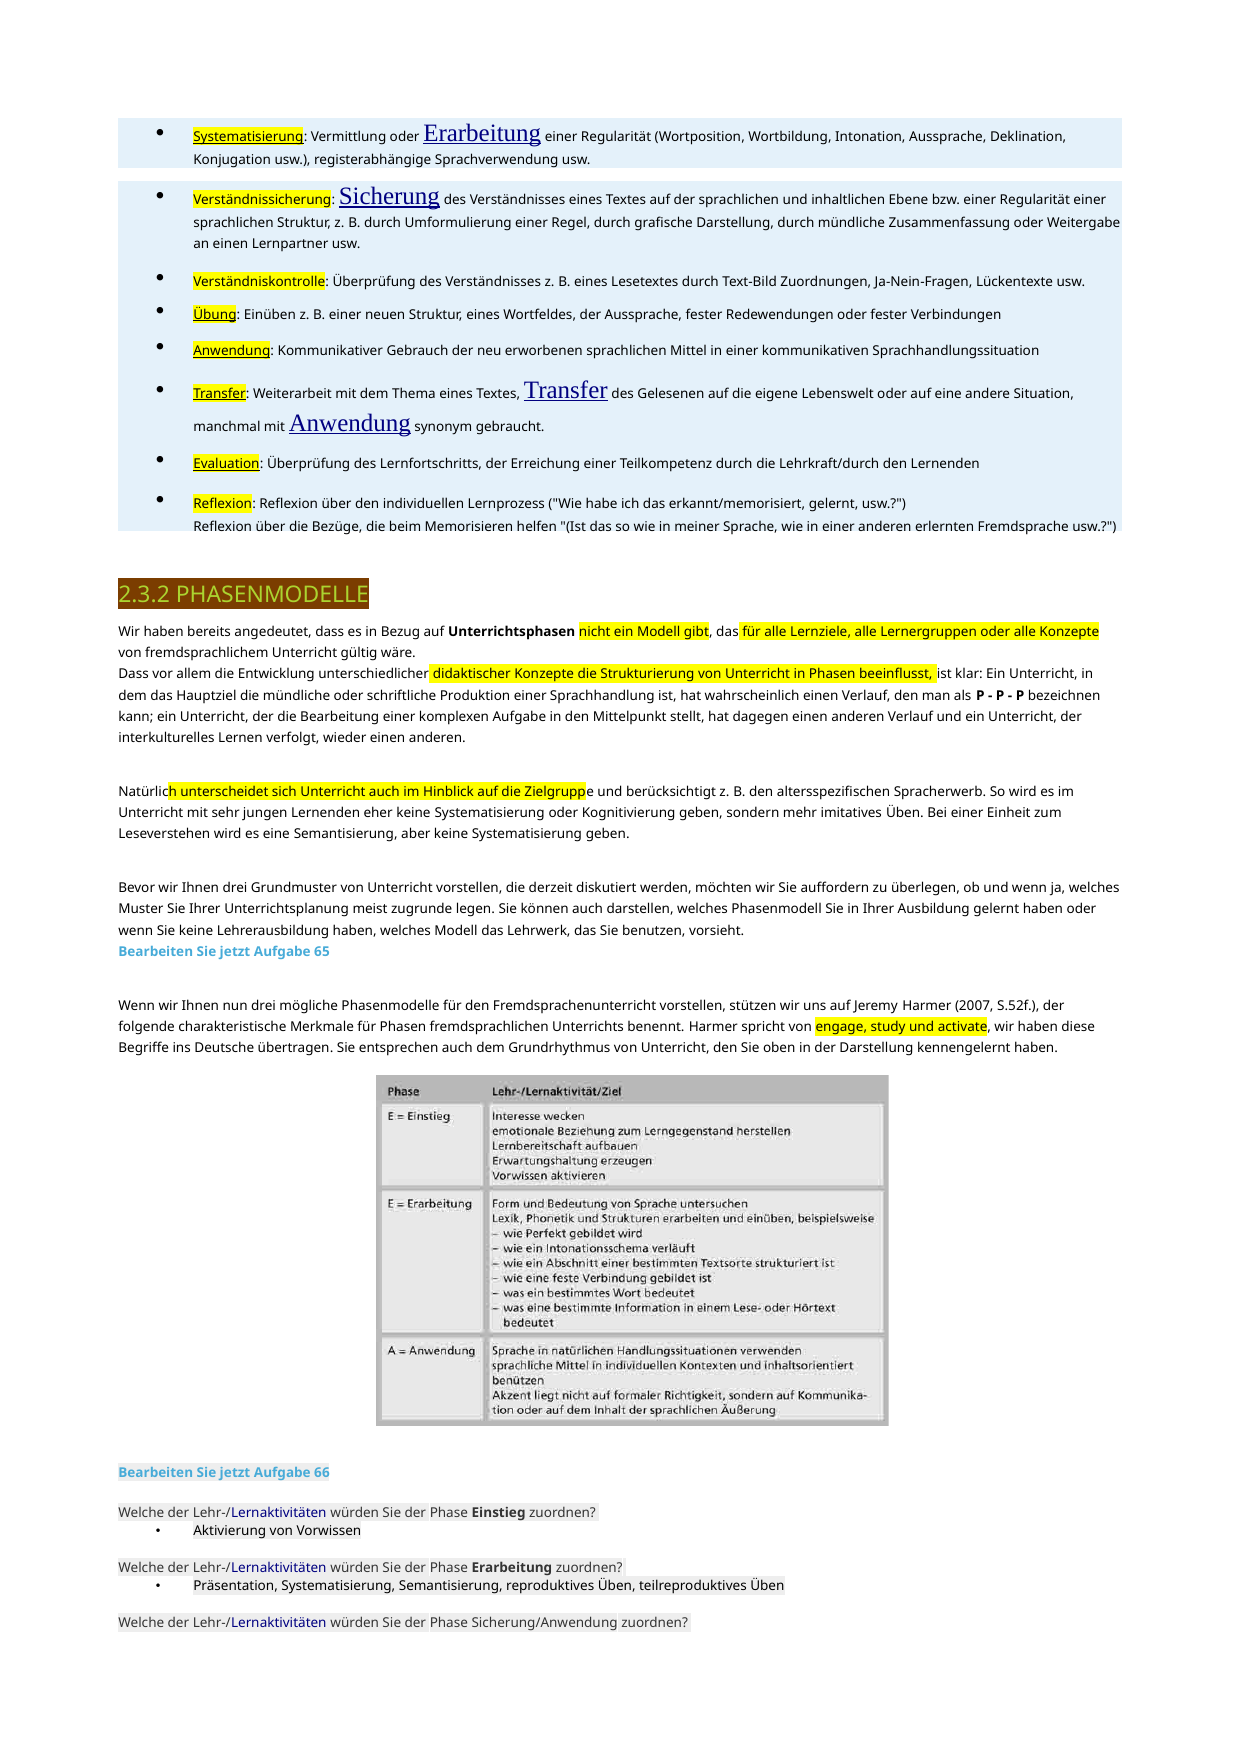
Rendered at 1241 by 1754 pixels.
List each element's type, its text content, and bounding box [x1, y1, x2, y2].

list Präsentation, Systematisierung, Semantisierung, reproduktives Üben, teilreproduktives Üben [156, 1576, 1122, 1595]
list Evaluation: Überprüfung des Lernfortschritts, der Erreichung einer Teilkompetenz durch die Lehrkraft/durch den Lernenden [156, 451, 1122, 474]
picture [376, 1075, 889, 1426]
list Verständniskontrolle: Überprüfung des Verständnisses z. B. eines Lesetextes durch Text-Bild Zuordnungen, Ja-Nein-Fragen, Lückentexte usw. [156, 265, 1122, 288]
text Natürlich unterscheidet sich Unterricht auch im Hinblick auf die Zielgruppe und berücksichtigt z. B. den altersspezifischen Spracherwerb. So wird es im Unterricht mit sehr jungen Lernenden eher keine Systematisierung oder Kognitivierung geben, sondern mehr imitatives Üben. Bei einer Einheit zum Leseverstehen wird es eine Semantisierung, aber keine Systematisierung geben. [118, 782, 1122, 843]
list Verständnissicherung: Sicherung des Verständnisses eines Textes auf der sprachlichen und inhaltlichen Ebene bzw. einer Regularität einer sprachlichen Struktur, z. B. durch Umformulierung einer Regel, durch grafische Darstellung, durch mündliche Zusammenfassung oder Weitergabe an einen Lernpartner usw. [156, 181, 1122, 252]
list Anwendung: Kommunikativer Gebrauch der neu erworbenen sprachlichen Mittel in einer kommunikativen Sprachhandlungssituation [156, 338, 1122, 361]
subtitle 2.3.2 PHASENMODELLE [118, 578, 1122, 609]
list Aktivierung von Vorwissen [156, 1521, 1122, 1539]
list Systematisierung: Vermittlung oder Erarbeitung einer Regularität (Wortposition, Wortbildung, Intonation, Aussprache, Deklination, Konjugation usw.), registerabhängige Sprachverwendung usw. [156, 118, 1122, 168]
text Bearbeiten Sie jetzt Aufgabe 66 [118, 1463, 1122, 1481]
text Bearbeiten Sie jetzt Aufgabe 65 [118, 942, 1122, 960]
text Welche der Lehr-/Lernaktivitäten würden Sie der Phase Einstieg zuordnen? [118, 1502, 1122, 1521]
list Reflexion: Reflexion über den individuellen Lernprozess ("Wie habe ich das erkannt/memorisiert, gelernt, usw.?") Reflexion über die Bezüge, die beim Memorisieren helfen "(Ist das so wie in meiner Sprache, wie in einer anderen erlernten Fremdsprache usw.?") [156, 488, 1122, 531]
text Dass vor allem die Entwicklung unterschiedlicher didaktischer Konzepte die Strukturierung von Unterricht in Phasen beeinflusst, ist klar: Ein Unterricht, in dem das Hauptziel die mündliche oder schriftliche Produktion einer Sprachhandlung ist, hat wahrscheinlich einen Verlauf, den man als P - P - P bezeichnen kann; ein Unterricht, der die Bearbeitung einer komplexen Aufgabe in den Mittelpunkt stellt, hat dagegen einen anderen Verlauf und ein Unterricht, der interkulturelles Lernen verfolgt, wieder einen anderen. [118, 664, 1122, 746]
text Welche der Lehr-/Lernaktivitäten würden Sie der Phase Sicherung/Anwendung zuordnen? [118, 1613, 1122, 1632]
text Wir haben bereits angedeutet, dass es in Bezug auf Unterrichtsphasen nicht ein Modell gibt, das für alle Lernziele, alle Lernergruppen oder alle Konzepte von fremdsprachlichem Unterricht gültig wäre. [118, 622, 1122, 662]
text Bevor wir Ihnen drei Grundmuster von Unterricht vorstellen, die derzeit diskutiert werden, möchten wir Sie auffordern zu überlegen, ob und wenn ja, welches Muster Sie Ihrer Unterrichtsplanung meist zugrunde legen. Sie können auch darstellen, welches Phasenmodell Sie in Ihrer Ausbildung gelernt haben oder wenn Sie keine Lehrerausbildung haben, welches Modell das Lehrwerk, das Sie benutzen, vorsieht. [118, 878, 1122, 939]
list Transfer: Weiterarbeit mit dem Thema eines Textes, Transfer des Gelesenen auf die eigene Lebenswelt oder auf eine andere Situation, manchmal mit Anwendung synonym gebraucht. [156, 375, 1122, 436]
list Übung: Einüben z. B. einer neuen Struktur, eines Wortfeldes, der Aussprache, fester Redewendungen oder fester Verbindungen [156, 302, 1122, 324]
text Wenn wir Ihnen nun drei mögliche Phasenmodelle für den Fremdsprachenunterricht vorstellen, stützen wir uns auf Jeremy Harmer (2007, S.52f.), der folgende charakteristische Merkmale für Phasen fremdsprachlichen Unterrichts benennt. Harmer spricht von engage, study und activate, wir haben diese Begriffe ins Deutsche übertragen. Sie entsprechen auch dem Grundrhythmus von Unterricht, den Sie oben in der Darstellung kennengelernt haben. [118, 996, 1122, 1057]
text Welche der Lehr-/Lernaktivitäten würden Sie der Phase Erarbeitung zuordnen? [118, 1558, 1122, 1576]
